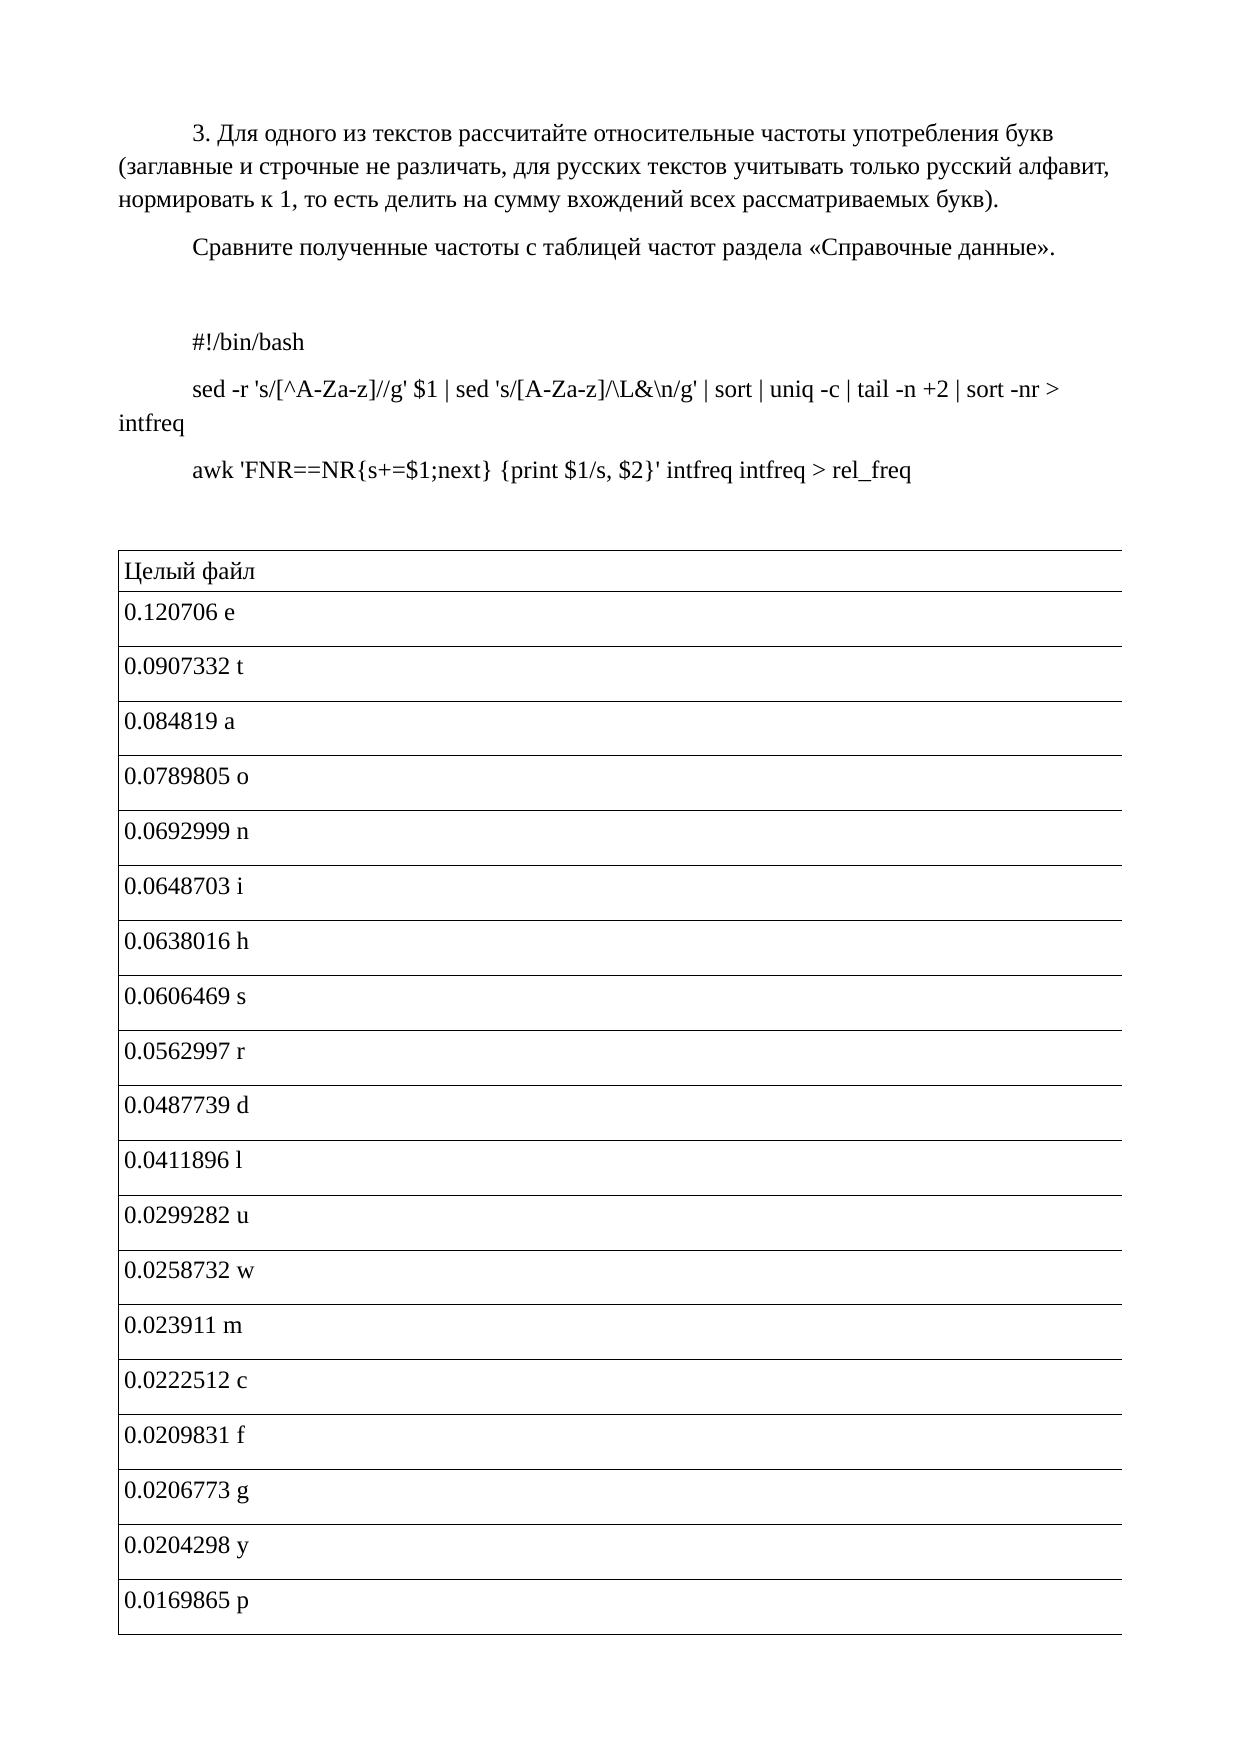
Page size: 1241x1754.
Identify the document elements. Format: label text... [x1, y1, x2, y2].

text 3. Для одного из текстов рассчитайте относительные частоты употребления букв (заглавные и строчные не различать, для русских текстов учитывать только русский алфавит, нормировать к 1, то есть делить на сумму вхождений всех рассматриваемых букв). [118, 118, 1122, 213]
text Сравните полученные частоты с таблицей частот раздела «Справочные данные». [118, 232, 1122, 261]
table_cell 0.120706 e [119, 592, 1122, 646]
text #!/bin/bash [118, 327, 1122, 356]
table_cell 0.0562997 r [119, 1031, 1122, 1085]
table_cell 0.0606469 s [119, 976, 1122, 1030]
table_cell 0.0487739 d [119, 1086, 1122, 1140]
table_cell 0.0907332 t [119, 647, 1122, 701]
table_cell 0.0204298 y [119, 1525, 1122, 1579]
table_cell 0.023911 m [119, 1305, 1122, 1359]
table_cell 0.0638016 h [119, 921, 1122, 975]
table_cell 0.0299282 u [119, 1196, 1122, 1249]
table_cell 0.0169865 p [119, 1580, 1122, 1634]
table_header Целый файл [119, 551, 1122, 591]
table_cell 0.0789805 o [119, 756, 1122, 810]
table_cell 0.0411896 l [119, 1141, 1122, 1194]
text sed -r 's/[^A-Za-z]//g' $1 | sed 's/[A-Za-z]/\L&\n/g' | sort | uniq -c | tail -n +2 | sort -nr > intfreq [118, 374, 1122, 436]
table_cell 0.084819 a [119, 702, 1122, 755]
table_cell 0.0648703 i [119, 866, 1122, 920]
table_cell 0.0209831 f [119, 1415, 1122, 1469]
table_cell 0.0222512 c [119, 1360, 1122, 1414]
text awk 'FNR==NR{s+=$1;next} {print $1/s, $2}' intfreq intfreq > rel_freq [118, 455, 1122, 484]
table_cell 0.0692999 n [119, 811, 1122, 865]
table_cell 0.0258732 w [119, 1251, 1122, 1304]
table_cell 0.0206773 g [119, 1470, 1122, 1524]
